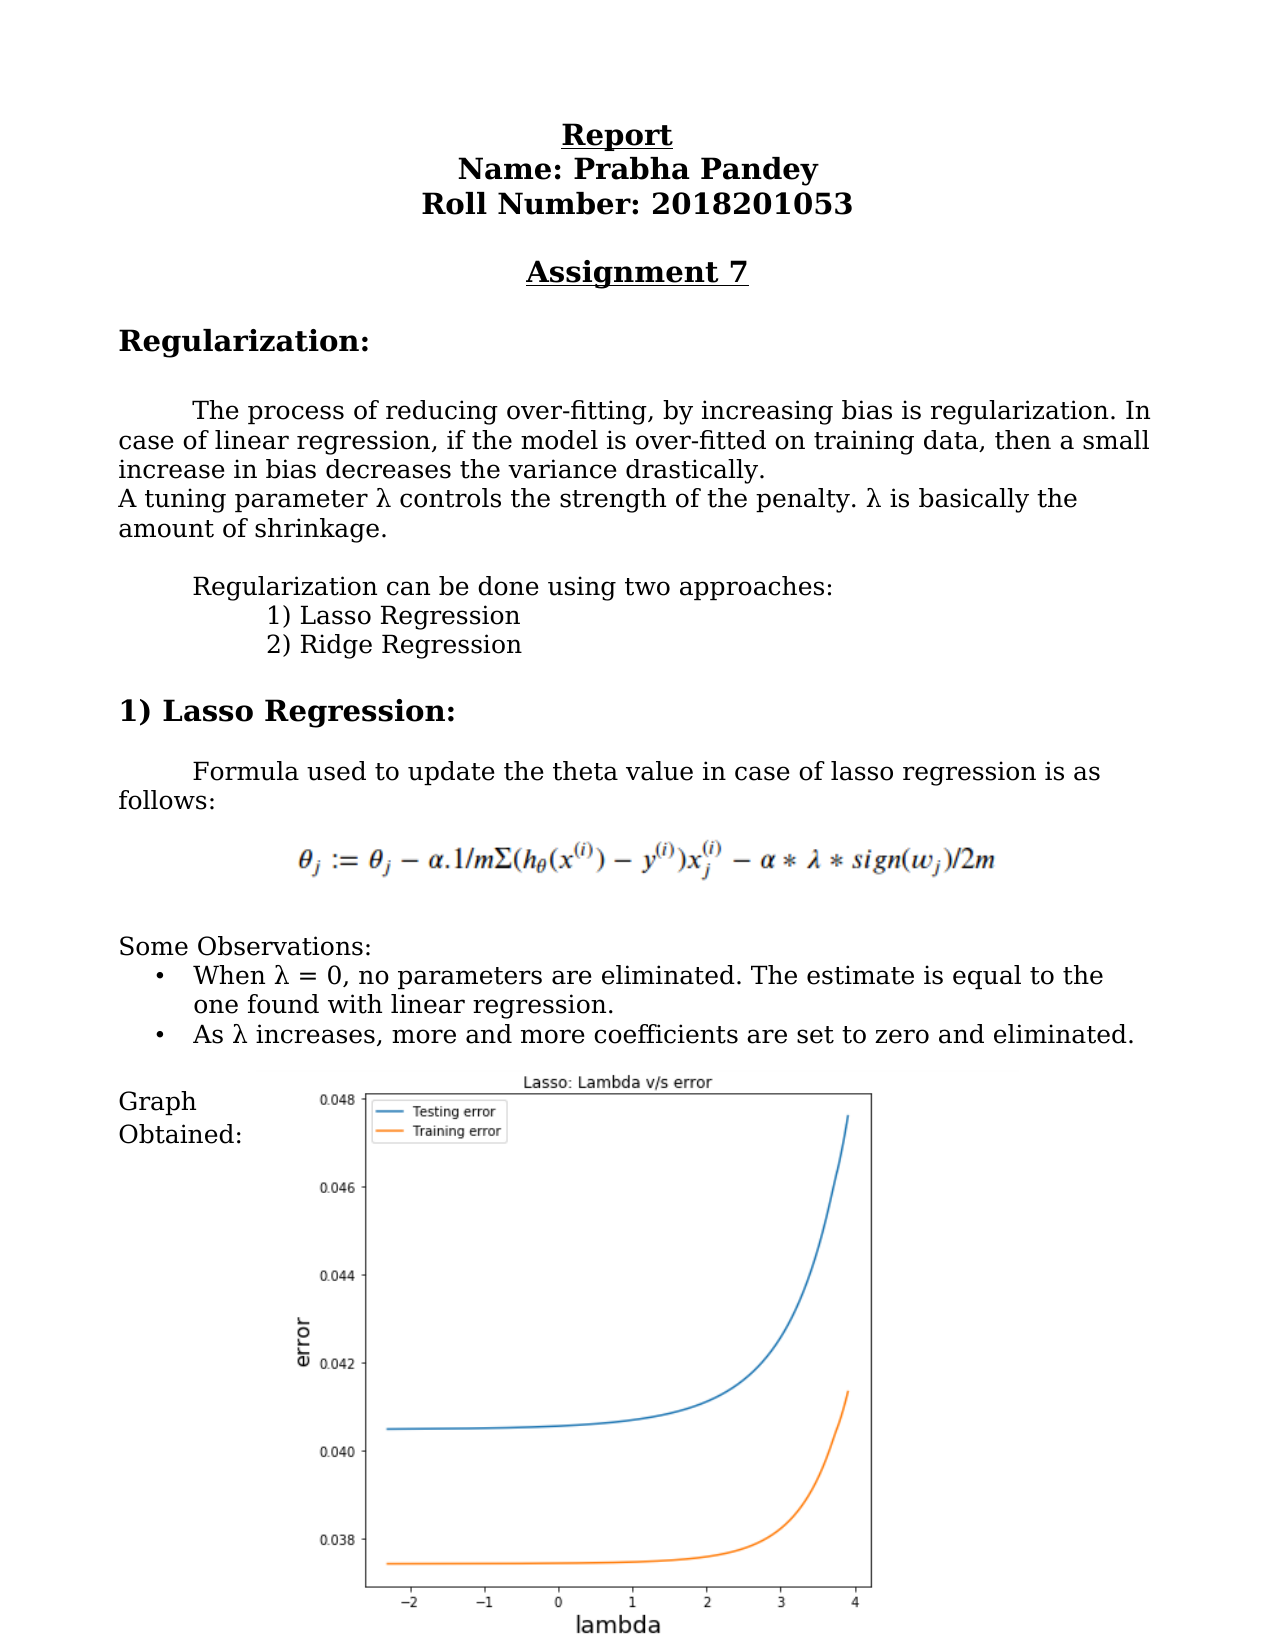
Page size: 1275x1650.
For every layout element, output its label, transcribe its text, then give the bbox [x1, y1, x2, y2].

picture [255, 1070, 1020, 1650]
text Some Observations: [118, 932, 1157, 962]
text Formula used to update the theta value in case of lasso regression is as follows: [118, 757, 1157, 816]
text Report [118, 118, 1157, 152]
text Regularization can be done using two approaches: [118, 572, 1157, 601]
text The process of reducing over-fitting, by increasing bias is regularization. In case of linear regression, if the model is over-fitted on training data, then a small increase in bias decreases the variance drastically. [118, 392, 1157, 484]
text Regularization: [118, 324, 1157, 358]
text 1) Lasso Regression [118, 601, 1157, 630]
text A tuning parameter λ controls the strength of the penalty. λ is basically the amount of shrinkage. [118, 484, 1157, 543]
picture [240, 815, 1036, 892]
list As λ increases, more and more coefficients are set to zero and eliminated. [156, 1020, 1157, 1049]
list When λ = 0, no parameters are eliminated. The estimate is equal to the one found with linear regression. [156, 962, 1157, 1020]
text Graph Obtained: [118, 1087, 255, 1150]
text Name: Prabha Pandey [118, 152, 1157, 187]
text Roll Number: 2018201053 [118, 187, 1157, 221]
text 1) Lasso Regression: [118, 693, 1157, 728]
text Assignment 7 [118, 255, 1157, 289]
text [1020, 1087, 1157, 1150]
text 2) Ridge Regression [118, 630, 1157, 659]
